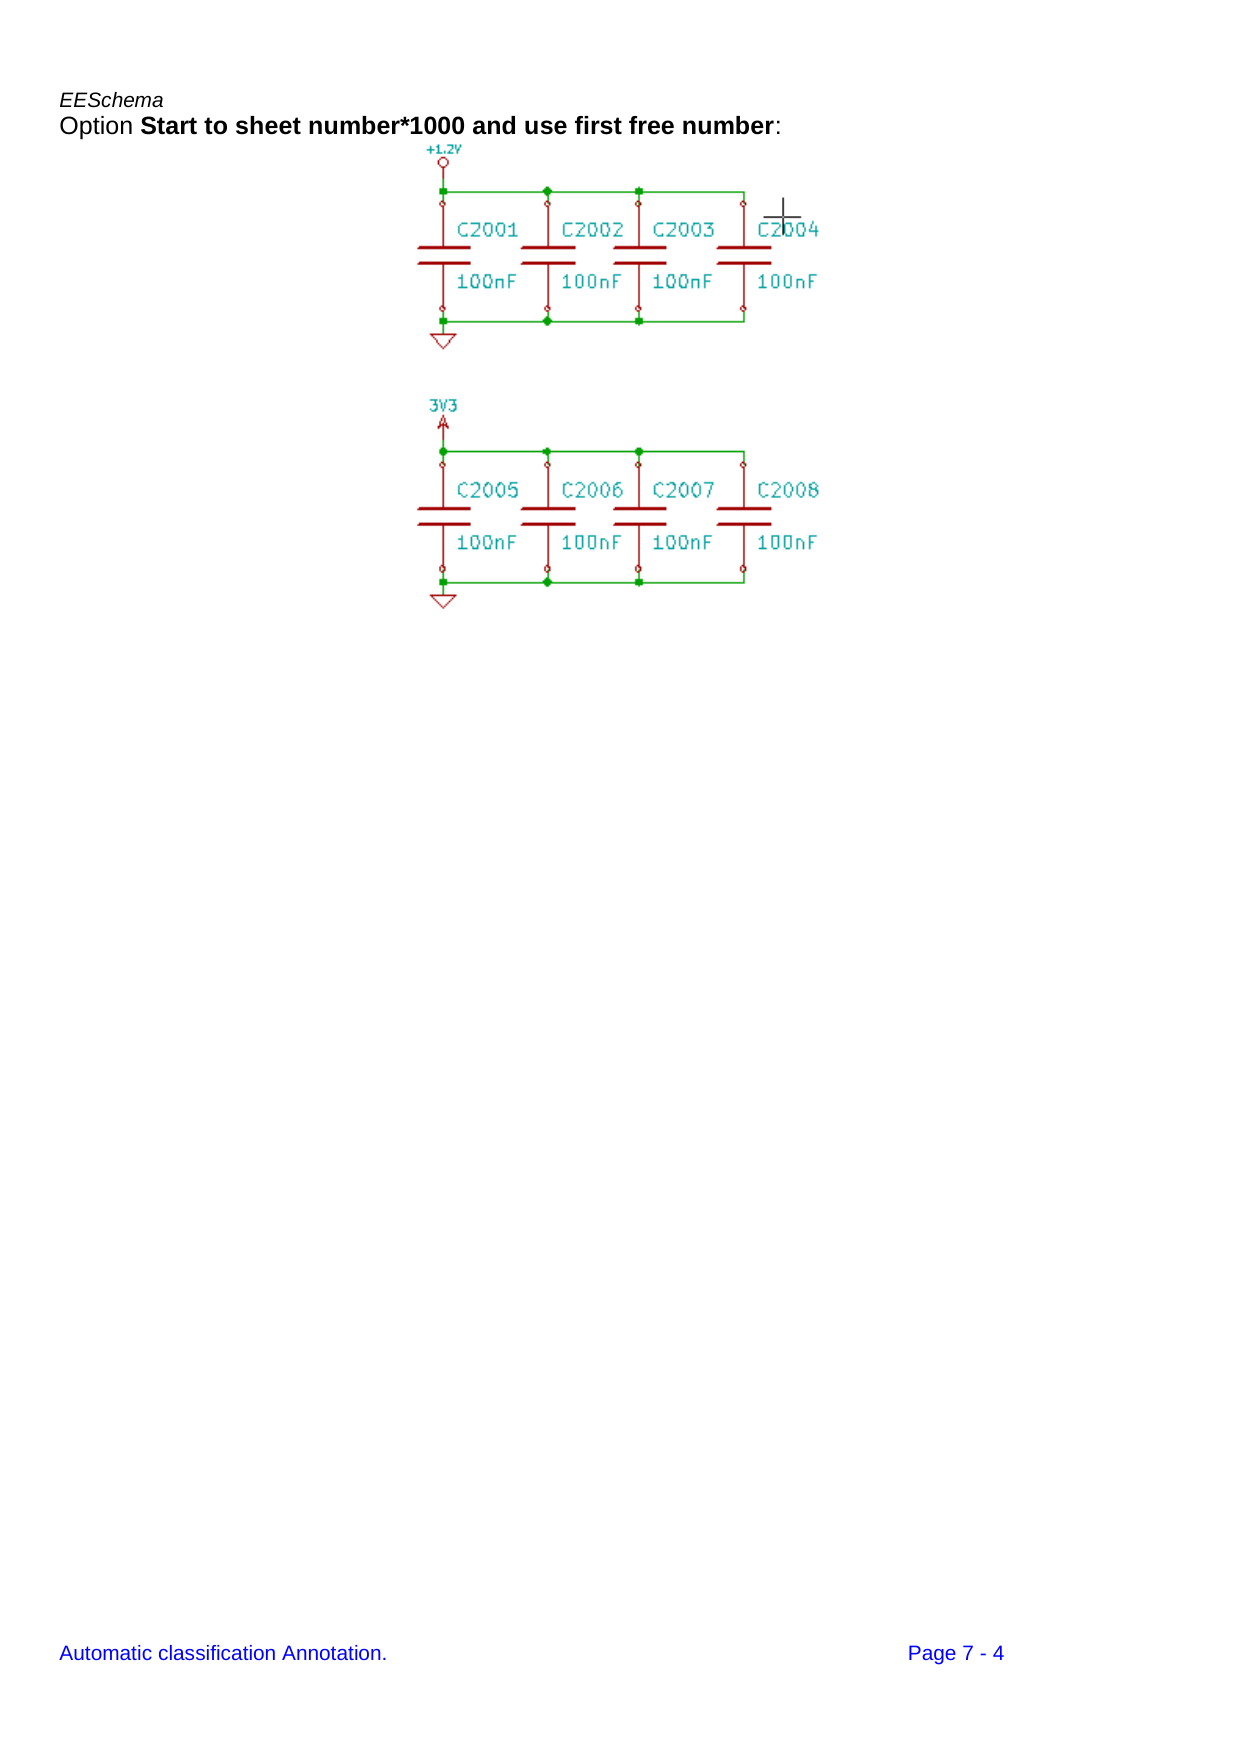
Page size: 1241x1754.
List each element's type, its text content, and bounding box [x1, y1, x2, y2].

text Option Start to sheet number*1000 and use first free number: [59, 112, 1181, 140]
picture [402, 140, 839, 623]
